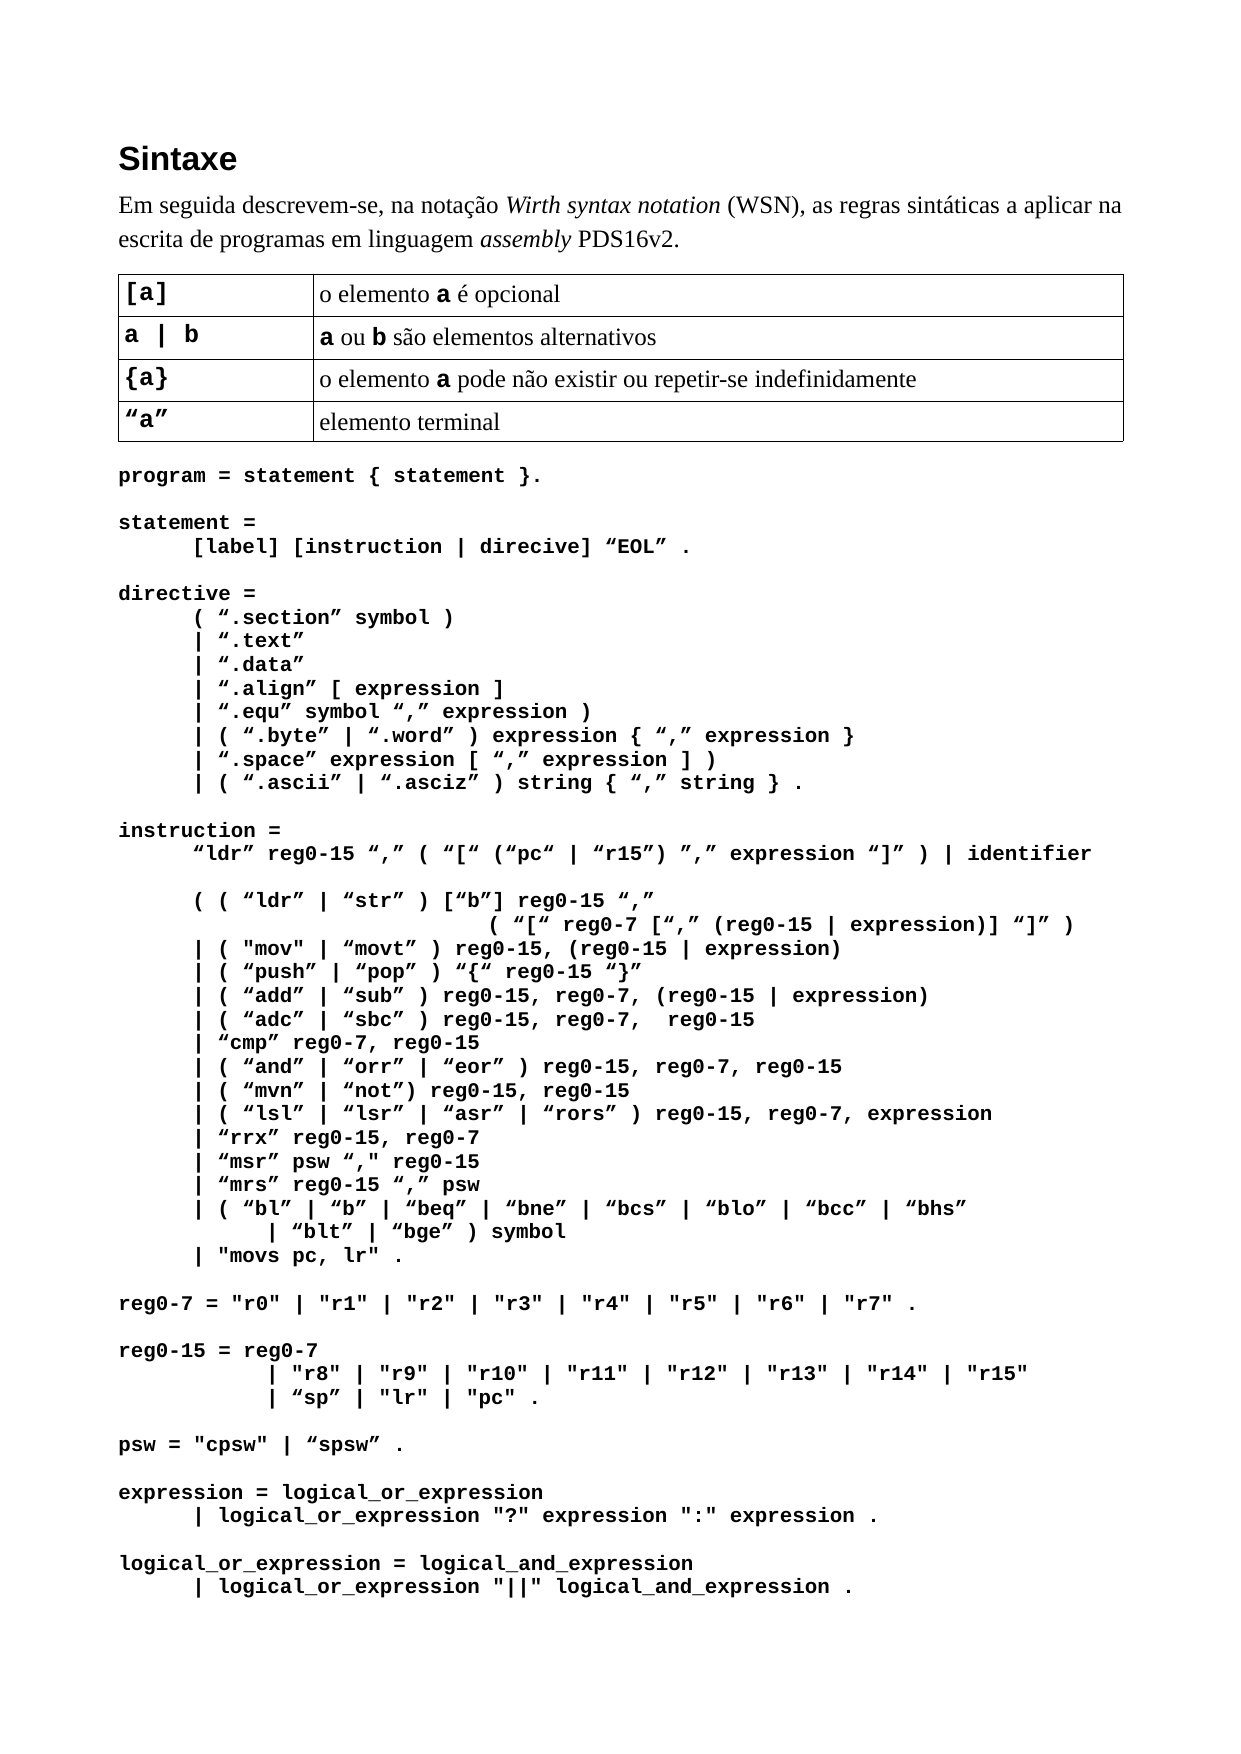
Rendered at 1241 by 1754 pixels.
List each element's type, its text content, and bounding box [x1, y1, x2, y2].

text | “blt” | “bge” ) symbol [118, 1222, 1122, 1245]
text instruction = [118, 819, 1122, 843]
text | “.equ” symbol “,” expression ) [118, 701, 1122, 725]
text [label] [instruction | direcive] “EOL” . [118, 536, 1122, 559]
table_cell “a” [119, 402, 313, 441]
text | ( “push” | “pop” ) “{“ reg0-15 “}” [118, 961, 1122, 985]
text | ( "mov" | “movt” ) reg0-15, (reg0-15 | expression) [118, 938, 1122, 961]
text reg0-7 = "r0" | "r1" | "r2" | "r3" | "r4" | "r5" | "r6" | "r7" . [118, 1292, 1122, 1316]
text | “.align” [ expression ] [118, 678, 1122, 701]
text Em seguida descrevem-se, na notação Wirth syntax notation (WSN), as regras sintáticas a aplicar na escrita de programas em linguagem assembly PDS16v2. [118, 190, 1122, 253]
table_cell a ou b são elementos alternativos [314, 317, 1123, 358]
text expression = logical_or_expression [118, 1482, 1122, 1505]
text | "movs pc, lr" . [118, 1245, 1122, 1269]
text | ( “mvn” | “not”) reg0-15, reg0-15 [118, 1080, 1122, 1103]
text | “mrs” reg0-15 “,” psw [118, 1174, 1122, 1198]
text | logical_or_expression "?" expression ":" expression . [118, 1505, 1122, 1529]
text | logical_or_expression "||" logical_and_expression . [118, 1576, 1122, 1600]
text | “.data” [118, 654, 1122, 678]
text directive = [118, 583, 1122, 607]
text ( ( “ldr” | “str” ) [“b”] reg0-15 “,” [118, 891, 1122, 914]
text | "r8" | "r9" | "r10" | "r11" | "r12" | "r13" | "r14" | "r15" [118, 1363, 1122, 1387]
text reg0-15 = reg0-7 [118, 1340, 1122, 1363]
table_cell a | b [119, 317, 313, 358]
text program = statement { statement }. [118, 465, 1122, 488]
text “ldr” reg0-15 “,” ( “[“ (“pc“ | “r15”) ”,” expression “]” ) | identifier [118, 843, 1122, 867]
subtitle Sintaxe [118, 139, 1122, 178]
text ( “[“ reg0-7 [“,” (reg0-15 | expression)] “]” ) [118, 914, 1122, 938]
text | ( “.ascii” | “.asciz” ) string { “,” string } . [118, 772, 1122, 796]
table_header [a] [119, 275, 313, 316]
table_cell o elemento a pode não existir ou repetir-se indefinidamente [314, 360, 1123, 401]
text | ( “lsl” | “lsr” | “asr” | “rors” ) reg0-15, reg0-7, expression [118, 1103, 1122, 1127]
text logical_or_expression = logical_and_expression [118, 1553, 1122, 1576]
text psw = "cpsw" | “spsw” . [118, 1434, 1122, 1458]
text | ( “adc” | “sbc” ) reg0-15, reg0-7, reg0-15 [118, 1009, 1122, 1032]
text | “cmp” reg0-7, reg0-15 [118, 1032, 1122, 1056]
text statement = [118, 512, 1122, 536]
text | ( “bl” | “b” | “beq” | “bne” | “bcs” | “blo” | “bcc” | “bhs” [118, 1198, 1122, 1222]
text | ( “.byte” | “.word” ) expression { “,” expression } [118, 725, 1122, 749]
text | ( “and” | “orr” | “eor” ) reg0-15, reg0-7, reg0-15 [118, 1056, 1122, 1080]
table_cell elemento terminal [314, 402, 1123, 441]
table_cell {a} [119, 360, 313, 401]
text | “msr” psw “," reg0-15 [118, 1151, 1122, 1174]
text | “sp” | "lr" | "pc" . [118, 1387, 1122, 1411]
text | “rrx” reg0-15, reg0-7 [118, 1127, 1122, 1151]
table_header o elemento a é opcional [314, 275, 1123, 316]
text | “.space” expression [ “,” expression ] ) [118, 749, 1122, 772]
text | ( “add” | “sub” ) reg0-15, reg0-7, (reg0-15 | expression) [118, 985, 1122, 1009]
text ( “.section” symbol ) [118, 607, 1122, 630]
text | “.text” [118, 630, 1122, 654]
